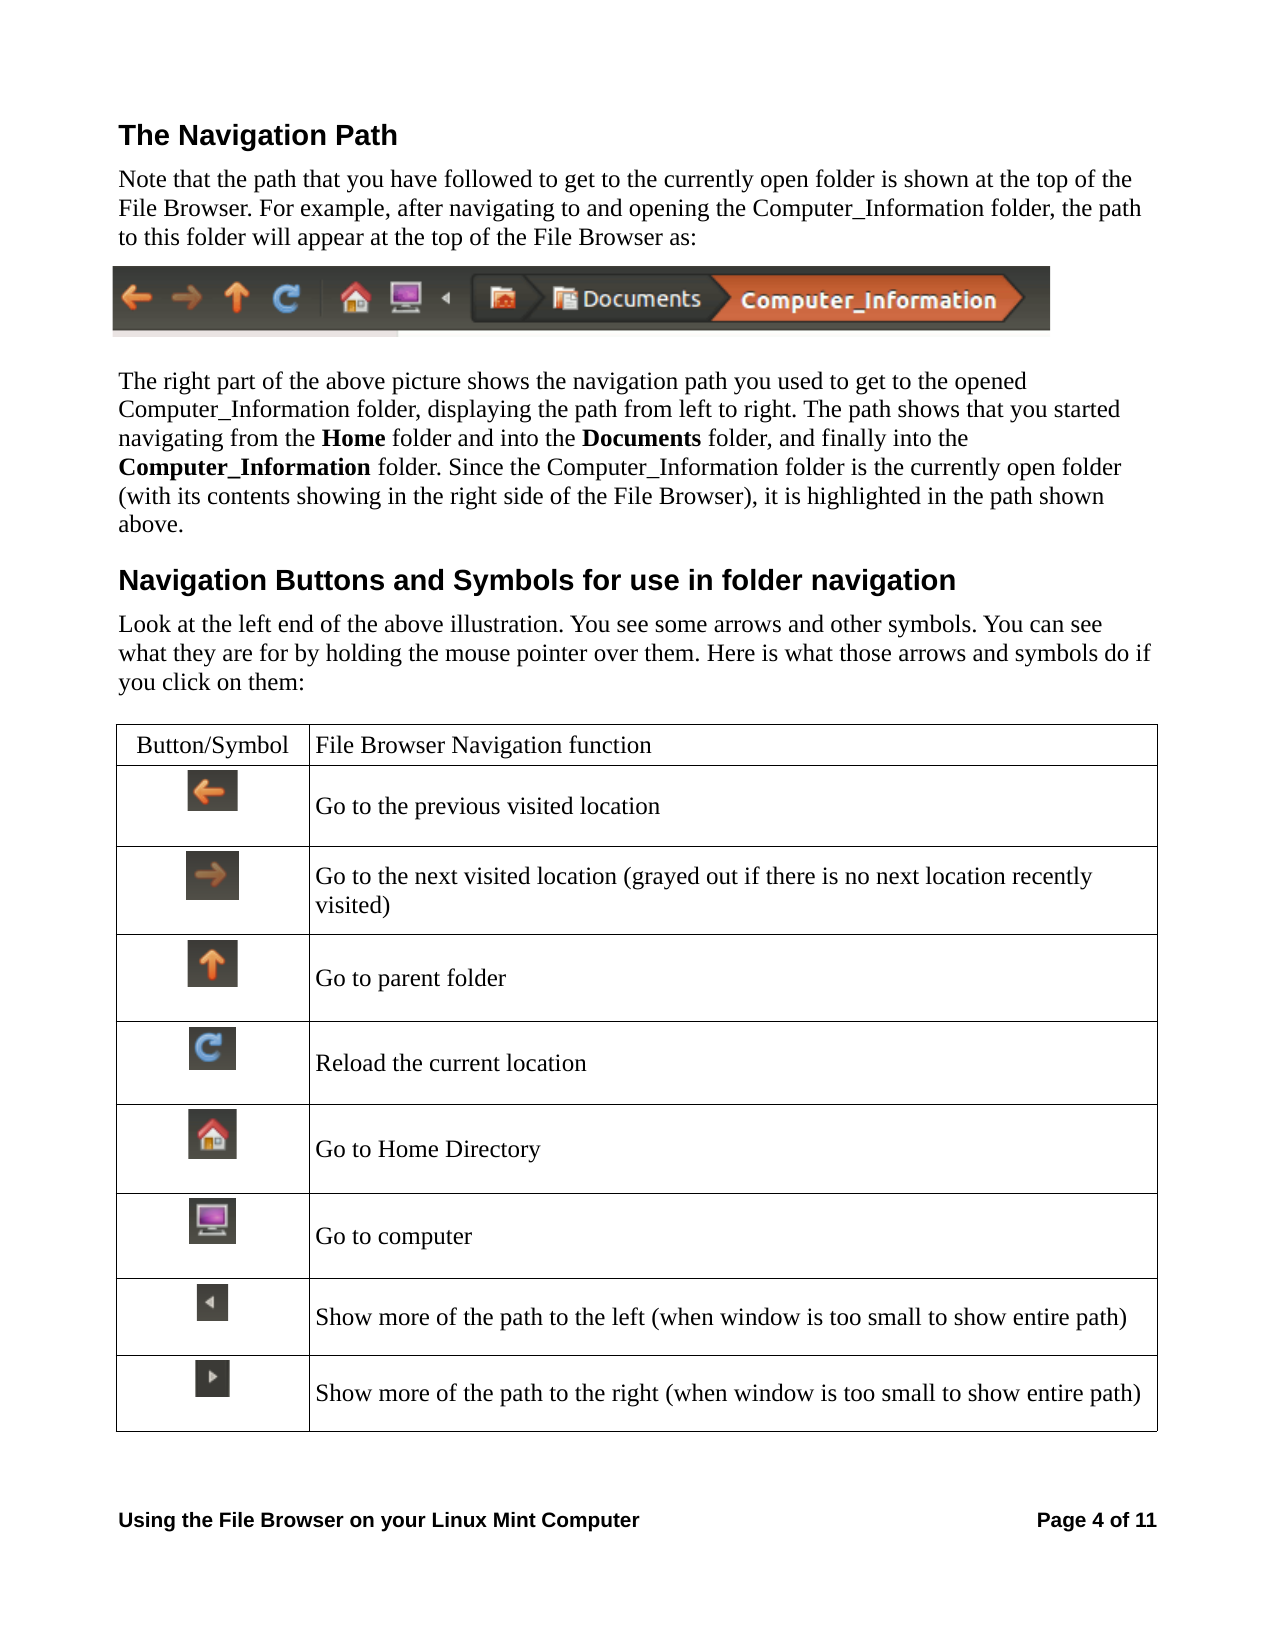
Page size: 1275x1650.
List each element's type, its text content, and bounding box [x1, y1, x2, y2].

picture [186, 851, 239, 900]
table_cell [117, 935, 309, 1021]
picture [196, 1284, 229, 1321]
table_cell [117, 1194, 309, 1198]
table_cell Show more of the path to the right (when window is too small to show entire path) [310, 1356, 1157, 1431]
table_cell [117, 1105, 309, 1193]
table_cell Go to Home Directory [310, 1105, 1157, 1193]
table_cell [117, 1356, 309, 1431]
text The right part of the above picture shows the navigation path you used to get to the opened Computer_Information folder, displaying the path from left to right. The path shows that you started navigating from the Home folder and into the Documents folder, and finally into the Computer_Information folder. Since the Computer_Information folder is the currently open folder (with its contents showing in the right side of the File Browser), it is highlighted in the path shown above. [118, 366, 1157, 538]
picture [187, 770, 238, 811]
table_cell [117, 1022, 309, 1069]
text Look at the left end of the above illustration. You see some arrows and other symbols. You can see what they are for by holding the mouse pointer over them. Here is what those arrows and symbols do if you click on them: [118, 609, 1157, 696]
table_header File Browser Navigation function [310, 725, 1157, 764]
picture [189, 1027, 236, 1070]
table_cell Reload the current location [310, 1022, 1157, 1104]
picture [187, 940, 238, 987]
table_cell [117, 1279, 309, 1354]
table_cell [117, 766, 309, 846]
picture [189, 1198, 236, 1244]
picture [188, 1109, 237, 1159]
picture [195, 1360, 230, 1397]
table_cell [117, 1199, 309, 1278]
table_cell Go to the previous visited location [310, 766, 1157, 846]
text Note that the path that you have followed to get to the currently open folder is shown at the top of the File Browser. For example, after navigating to and opening the Computer_Information folder, the path to this folder will appear at the top of the File Browser as: [118, 164, 1157, 250]
table_cell Go to computer [310, 1194, 1157, 1278]
table_cell Go to parent folder [310, 935, 1157, 1021]
table_cell Go to the next visited location (grayed out if there is no next location recently visited) [310, 847, 1157, 934]
table_header Button/Symbol [117, 725, 309, 764]
table_cell [117, 1070, 309, 1104]
subtitle The Navigation Path [118, 118, 1157, 152]
table_cell Show more of the path to the left (when window is too small to show entire path) [310, 1279, 1157, 1354]
table_cell [117, 847, 309, 934]
subtitle Navigation Buttons and Symbols for use in folder navigation [118, 563, 1157, 597]
picture [112, 266, 1050, 337]
